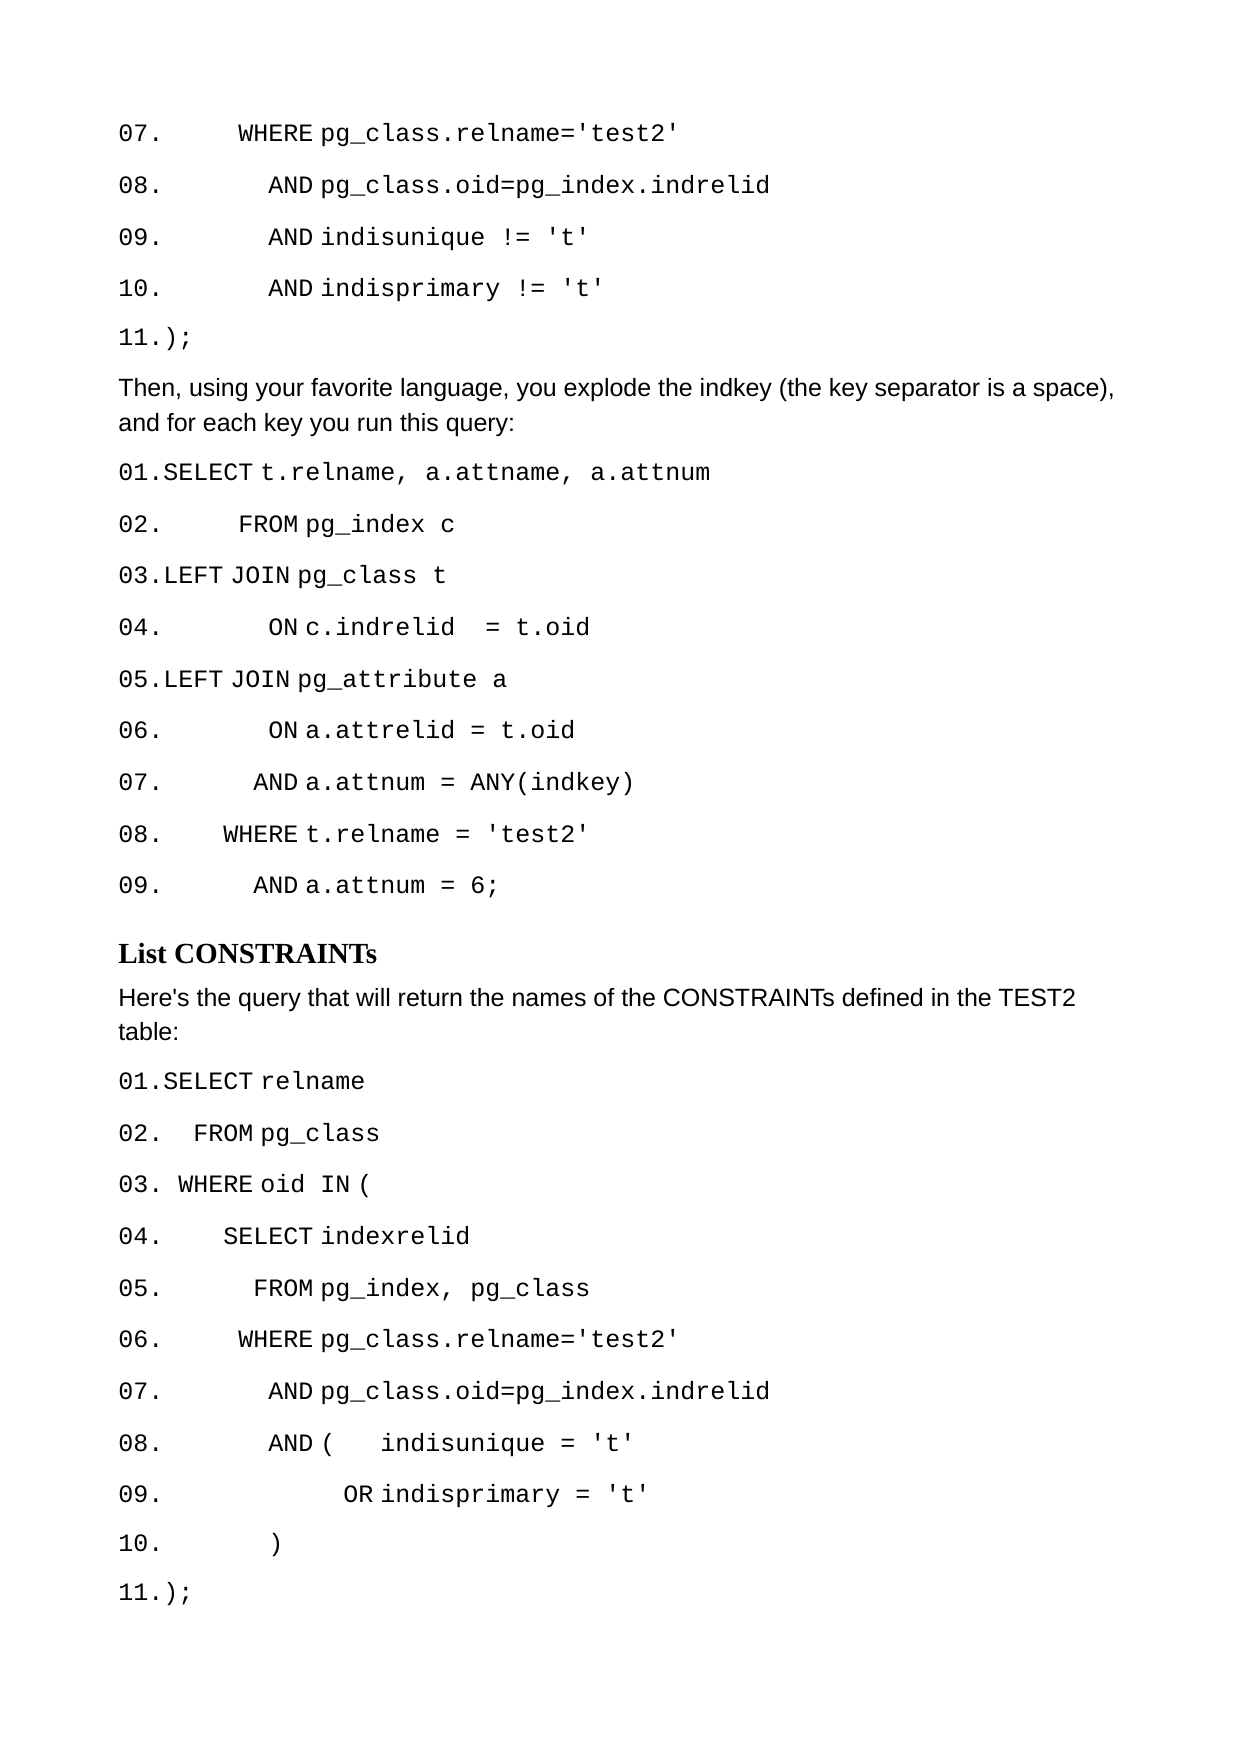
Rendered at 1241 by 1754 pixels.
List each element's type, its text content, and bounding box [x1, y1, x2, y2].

text 06. WHERE pg_class.relname='test2' [118, 1324, 1122, 1355]
text 11.); [118, 1579, 1122, 1608]
text 06. ON a.attrelid = t.oid [118, 715, 1122, 746]
text 08. AND ( indisunique = 't' [118, 1428, 1122, 1459]
text 01.SELECT relname [118, 1066, 1122, 1097]
text 09. AND a.attnum = 6; [118, 870, 1122, 901]
text 11.); [118, 325, 1122, 353]
text 07. AND a.attnum = ANY(indkey) [118, 767, 1122, 798]
text 02. FROM pg_index c [118, 508, 1122, 539]
text 08. WHERE t.relname = 'test2' [118, 818, 1122, 849]
text 04. SELECT indexrelid [118, 1221, 1122, 1252]
text 09. AND indisunique != 't' [118, 221, 1122, 252]
text 10. AND indisprimary != 't' [118, 273, 1122, 304]
text 01.SELECT t.relname, a.attname, a.attnum [118, 457, 1122, 488]
text 07. WHERE pg_class.relname='test2' [118, 118, 1122, 149]
subtitle List CONSTRAINTs [118, 936, 1122, 970]
text 03. WHERE oid IN ( [118, 1169, 1122, 1200]
text 05. FROM pg_index, pg_class [118, 1273, 1122, 1304]
text 05.LEFT JOIN pg_attribute a [118, 663, 1122, 694]
text 03.LEFT JOIN pg_class t [118, 560, 1122, 591]
text 04. ON c.indrelid = t.oid [118, 612, 1122, 643]
text 02. FROM pg_class [118, 1118, 1122, 1149]
text Then, using your favorite language, you explode the indkey (the key separator is a space), and for each key you run this query: [118, 373, 1122, 437]
text 10. ) [118, 1531, 1122, 1559]
text Here's the query that will return the names of the CONSTRAINTs defined in the TEST2 table: [118, 982, 1122, 1046]
text 08. AND pg_class.oid=pg_index.indrelid [118, 170, 1122, 201]
text 07. AND pg_class.oid=pg_index.indrelid [118, 1376, 1122, 1407]
text 09. OR indisprimary = 't' [118, 1479, 1122, 1510]
